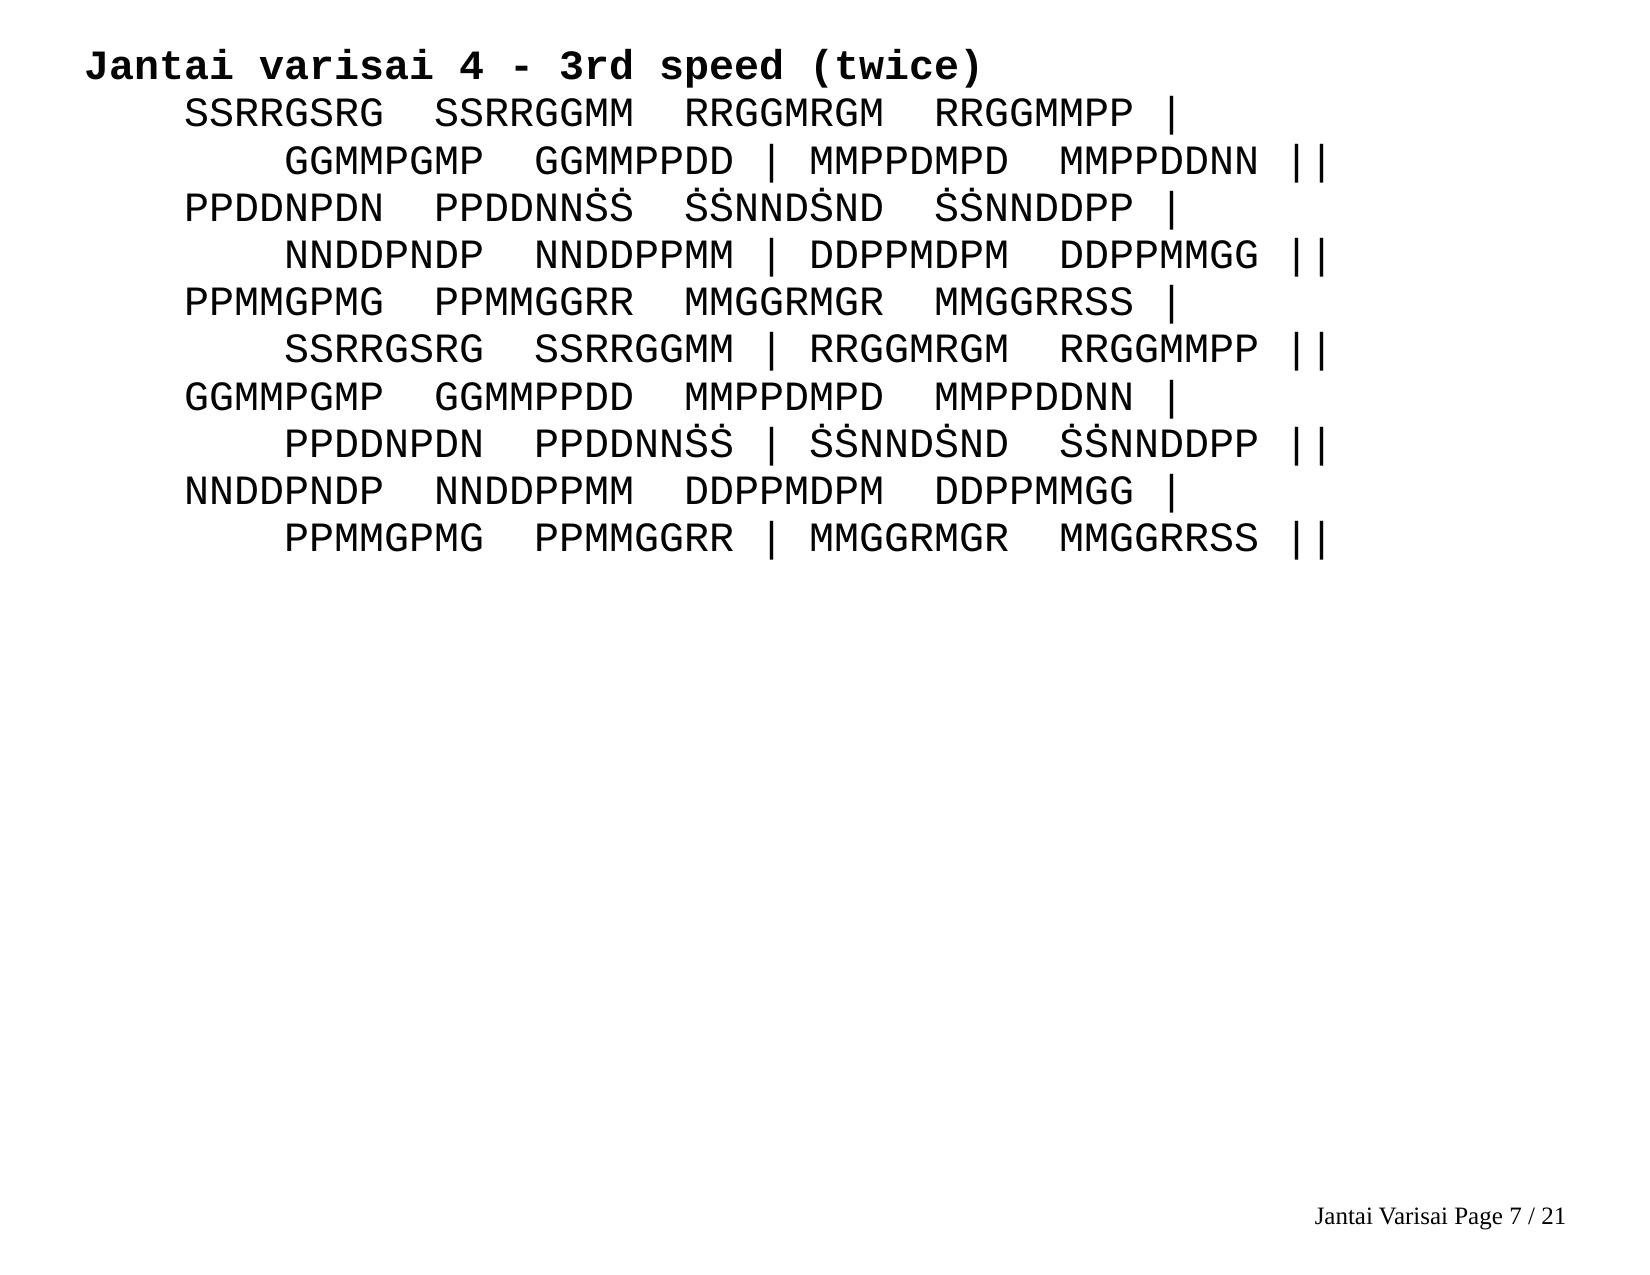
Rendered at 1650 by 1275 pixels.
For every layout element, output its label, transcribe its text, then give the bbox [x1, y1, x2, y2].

text PPMMGPMG PPMMGGRR | MMGGRMGR MMGGRRSS || [84, 517, 1566, 564]
text NNDDPNDP NNDDPPMM | DDPPMDPM DDPPMMGG || [84, 234, 1566, 281]
text SSRRGSRG SSRRGGMM | RRGGMRGM RRGGMMPP || [84, 328, 1566, 375]
text Jantai varisai 4 - 3rd speed (twice) [84, 45, 1566, 92]
text NNDDPNDP NNDDPPMM DDPPMDPM DDPPMMGG | [84, 470, 1566, 517]
text PPDDNPDN PPDDNNṠṠ ṠṠNNDṠND ṠṠNNDDPP | [84, 187, 1566, 234]
text PPDDNPDN PPDDNNṠṠ | ṠṠNNDṠND ṠṠNNDDPP || [84, 422, 1566, 470]
text GGMMPGMP GGMMPPDD MMPPDMPD MMPPDDNN | [84, 375, 1566, 422]
text PPMMGPMG PPMMGGRR MMGGRMGR MMGGRRSS | [84, 281, 1566, 328]
text SSRRGSRG SSRRGGMM RRGGMRGM RRGGMMPP | [84, 92, 1566, 139]
text GGMMPGMP GGMMPPDD | MMPPDMPD MMPPDDNN || [84, 139, 1566, 187]
